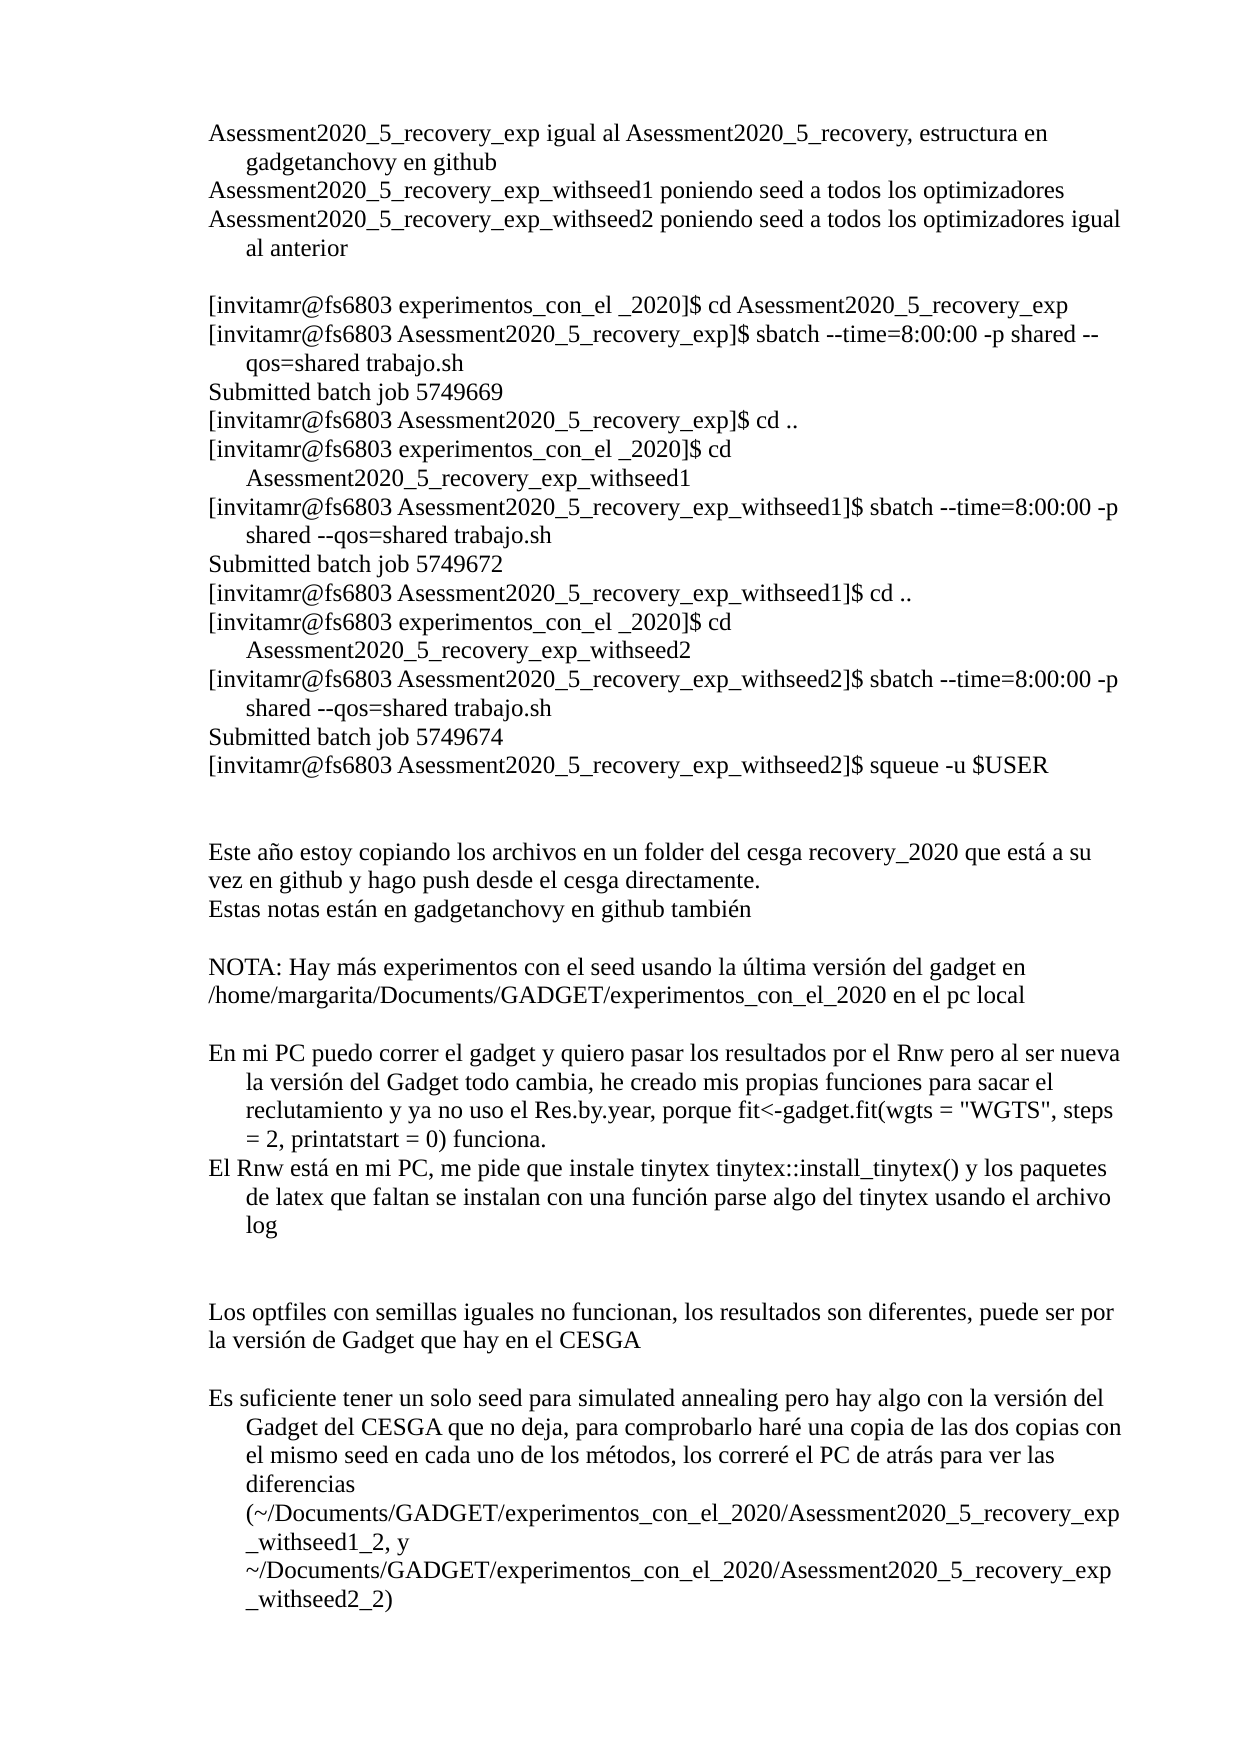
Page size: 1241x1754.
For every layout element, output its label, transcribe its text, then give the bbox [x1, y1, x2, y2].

text [invitamr@fs6803 Asessment2020_5_recovery_exp_withseed1]$ sbatch --time=8:00:00 -p shared --qos=shared trabajo.sh [208, 492, 1122, 549]
text Los optfiles con semillas iguales no funcionan, los resultados son diferentes, puede ser por la versión de Gadget que hay en el CESGA [208, 1297, 1122, 1354]
text [invitamr@fs6803 Asessment2020_5_recovery_exp]$ sbatch --time=8:00:00 -p shared --qos=shared trabajo.sh [208, 319, 1122, 377]
text Asessment2020_5_recovery_exp igual al Asessment2020_5_recovery, estructura en gadgetanchovy en github [208, 118, 1122, 176]
text Estas notas están en gadgetanchovy en github también [208, 894, 1122, 923]
text Submitted batch job 5749674 [208, 722, 1122, 751]
text NOTA: Hay más experimentos con el seed usando la última versión del gadget en /home/margarita/Documents/GADGET/experimentos_con_el_2020 en el pc local [208, 952, 1122, 1009]
text Submitted batch job 5749669 [208, 377, 1122, 406]
text En mi PC puedo correr el gadget y quiero pasar los resultados por el Rnw pero al ser nueva la versión del Gadget todo cambia, he creado mis propias funciones para sacar el reclutamiento y ya no uso el Res.by.year, porque fit<-gadget.fit(wgts = "WGTS", steps = 2, printatstart = 0) funciona. [208, 1038, 1122, 1153]
text [invitamr@fs6803 Asessment2020_5_recovery_exp_withseed2]$ squeue -u $USER [208, 751, 1122, 779]
text Asessment2020_5_recovery_exp_withseed2 poniendo seed a todos los optimizadores igual al anterior [208, 204, 1122, 262]
text [invitamr@fs6803 Asessment2020_5_recovery_exp_withseed2]$ sbatch --time=8:00:00 -p shared --qos=shared trabajo.sh [208, 664, 1122, 722]
text [invitamr@fs6803 experimentos_con_el _2020]$ cd Asessment2020_5_recovery_exp [208, 291, 1122, 319]
text [invitamr@fs6803 experimentos_con_el _2020]$ cd Asessment2020_5_recovery_exp_withseed2 [208, 607, 1122, 664]
text [invitamr@fs6803 Asessment2020_5_recovery_exp_withseed1]$ cd .. [208, 578, 1122, 607]
text El Rnw está en mi PC, me pide que instale tinytex tinytex::install_tinytex() y los paquetes de latex que faltan se instalan con una función parse algo del tinytex usando el archivo log [208, 1153, 1122, 1239]
text Es suficiente tener un solo seed para simulated annealing pero hay algo con la versión del Gadget del CESGA que no deja, para comprobarlo haré una copia de las dos copias con el mismo seed en cada uno de los métodos, los correré el PC de atrás para ver las diferencias (~/Documents/GADGET/experimentos_con_el_2020/Asessment2020_5_recovery_exp_withseed1_2, y ~/Documents/GADGET/experimentos_con_el_2020/Asessment2020_5_recovery_exp_withseed2_2) [208, 1383, 1122, 1613]
text Asessment2020_5_recovery_exp_withseed1 poniendo seed a todos los optimizadores [208, 176, 1122, 204]
text Submitted batch job 5749672 [208, 549, 1122, 578]
text [invitamr@fs6803 Asessment2020_5_recovery_exp]$ cd .. [208, 406, 1122, 434]
text [invitamr@fs6803 experimentos_con_el _2020]$ cd Asessment2020_5_recovery_exp_withseed1 [208, 434, 1122, 492]
text Este año estoy copiando los archivos en un folder del cesga recovery_2020 que está a su vez en github y hago push desde el cesga directamente. [208, 837, 1122, 894]
